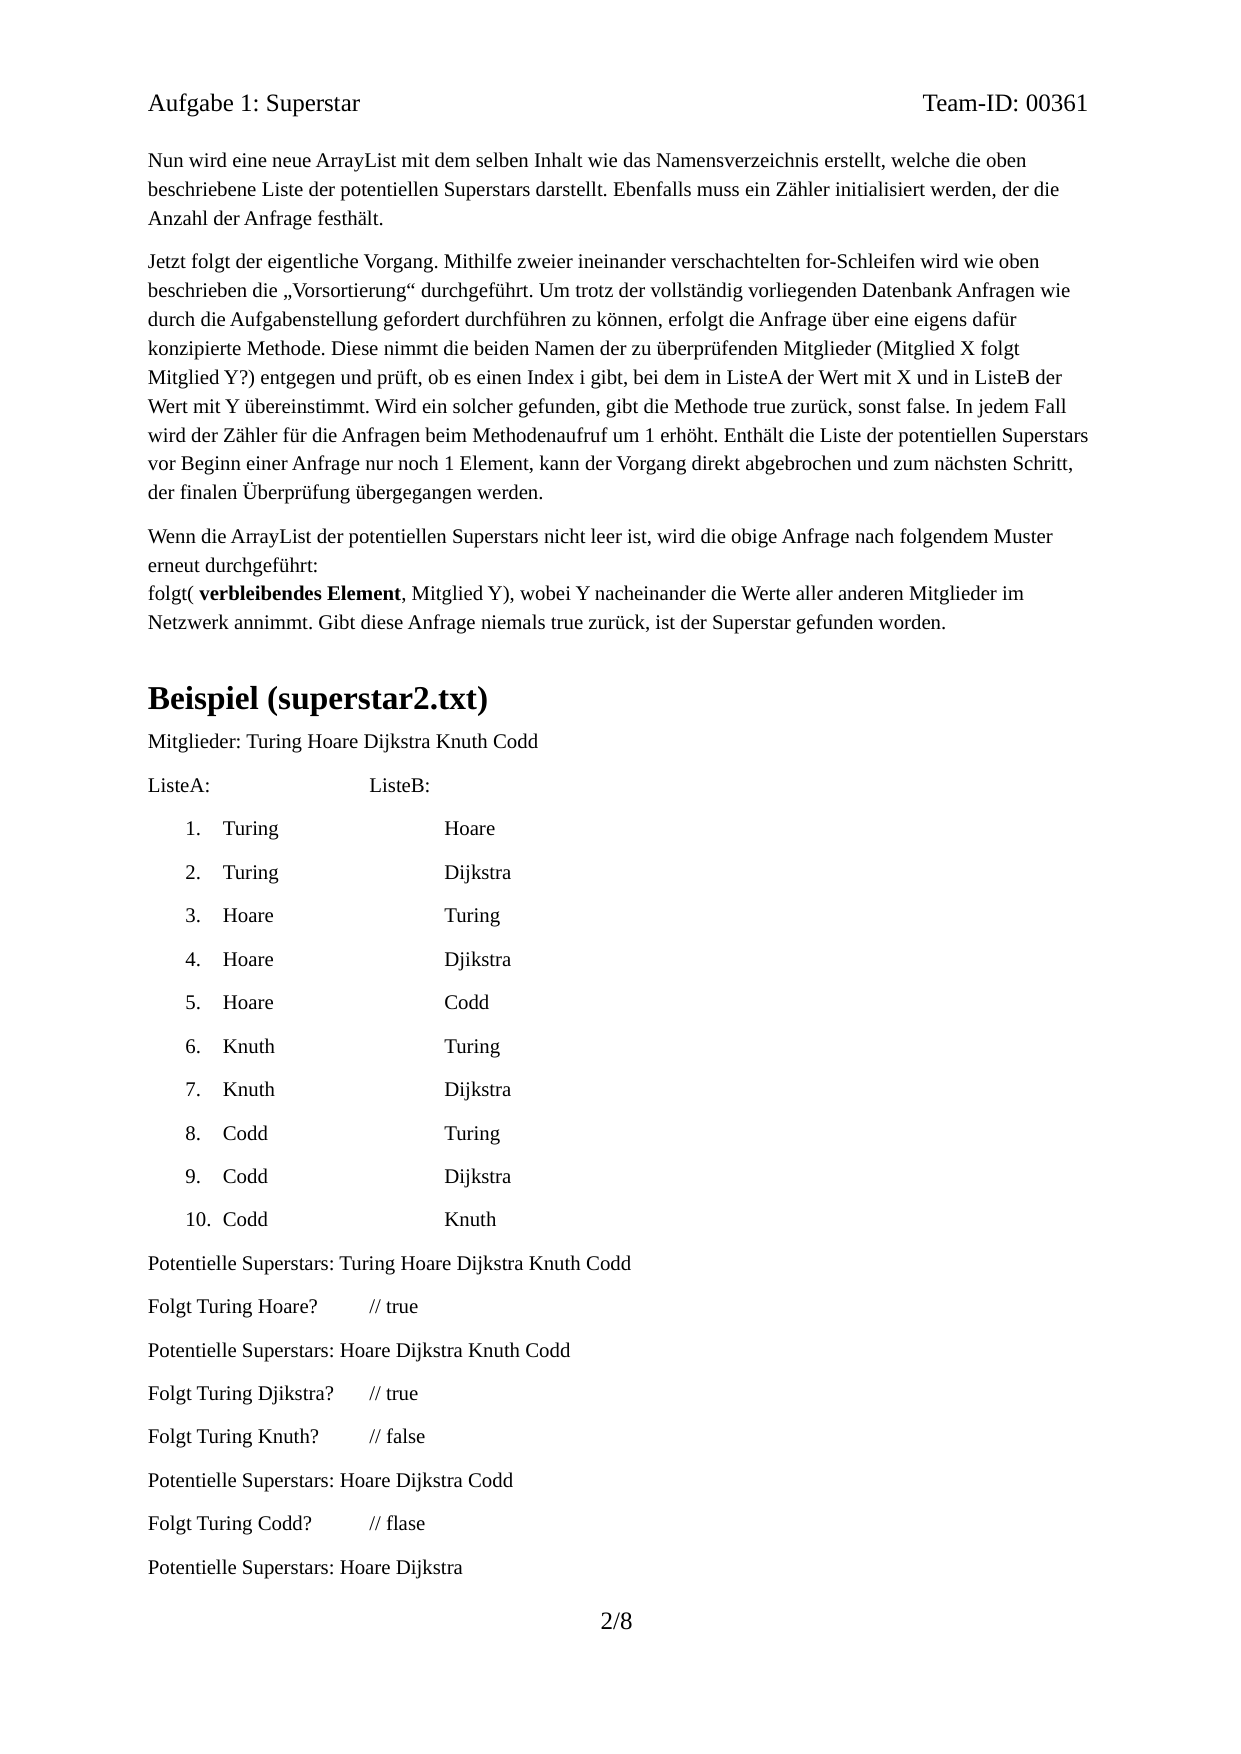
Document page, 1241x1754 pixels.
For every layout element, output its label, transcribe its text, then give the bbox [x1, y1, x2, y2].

list Turing Dijkstra [185, 860, 1093, 884]
list Codd Dijkstra [185, 1164, 1093, 1188]
list Codd Turing [185, 1120, 1093, 1144]
list Hoare Djikstra [185, 947, 1093, 971]
text Potentielle Superstars: Hoare Dijkstra Codd [148, 1468, 1093, 1492]
list Codd Knuth [185, 1207, 1093, 1231]
subtitle Beispiel (superstar2.txt) [148, 679, 1093, 717]
list Knuth Turing [185, 1033, 1093, 1058]
text Jetzt folgt der eigentliche Vorgang. Mithilfe zweier ineinander verschachtelten for-Schleifen wird wie oben beschrieben die „Vorsortierung“ durchgeführt. Um trotz der vollständig vorliegenden Datenbank Anfragen wie durch die Aufgabenstellung gefordert durchführen zu können, erfolgt die Anfrage über eine eigens dafür konzipierte Methode. Diese nimmt die beiden Namen der zu überprüfenden Mitglieder (Mitglied X folgt Mitglied Y?) entgegen und prüft, ob es einen Index i gibt, bei dem in ListeA der Wert mit X und in ListeB der Wert mit Y übereinstimmt. Wird ein solcher gefunden, gibt die Methode true zurück, sonst false. In jedem Fall wird der Zähler für die Anfragen beim Methodenaufruf um 1 erhöht. Enthält die Liste der potentiellen Superstars vor Beginn einer Anfrage nur noch 1 Element, kann der Vorgang direkt abgebrochen und zum nächsten Schritt, der finalen Überprüfung übergegangen werden. [148, 249, 1093, 504]
text Folgt Turing Djikstra? // true [148, 1381, 1093, 1405]
text Mitglieder: Turing Hoare Dijkstra Knuth Codd [148, 729, 1093, 753]
text Folgt Turing Hoare? // true [148, 1294, 1093, 1318]
text ListeA: ListeB: [148, 773, 1093, 797]
text Nun wird eine neue ArrayList mit dem selben Inhalt wie das Namensverzeichnis erstellt, welche die oben beschriebene Liste der potentiellen Superstars darstellt. Ebenfalls muss ein Zähler initialisiert werden, der die Anzahl der Anfrage festhält. [148, 148, 1093, 230]
text Folgt Turing Codd? // flase [148, 1511, 1093, 1535]
list Hoare Codd [185, 990, 1093, 1014]
text Wenn die ArrayList der potentiellen Superstars nicht leer ist, wird die obige Anfrage nach folgendem Muster erneut durchgeführt: folgt( verbleibendes Element, Mitglied Y), wobei Y nacheinander die Werte aller anderen Mitglieder im Netzwerk annimmt. Gibt diese Anfrage niemals true zurück, ist der Superstar gefunden worden. [148, 524, 1093, 634]
list Knuth Dijkstra [185, 1077, 1093, 1101]
text Folgt Turing Knuth? // false [148, 1424, 1093, 1448]
text Potentielle Superstars: Hoare Dijkstra Knuth Codd [148, 1338, 1093, 1362]
text Potentielle Superstars: Turing Hoare Dijkstra Knuth Codd [148, 1251, 1093, 1275]
text Potentielle Superstars: Hoare Dijkstra [148, 1555, 1093, 1579]
list Hoare Turing [185, 903, 1093, 927]
list Turing Hoare [185, 816, 1093, 840]
